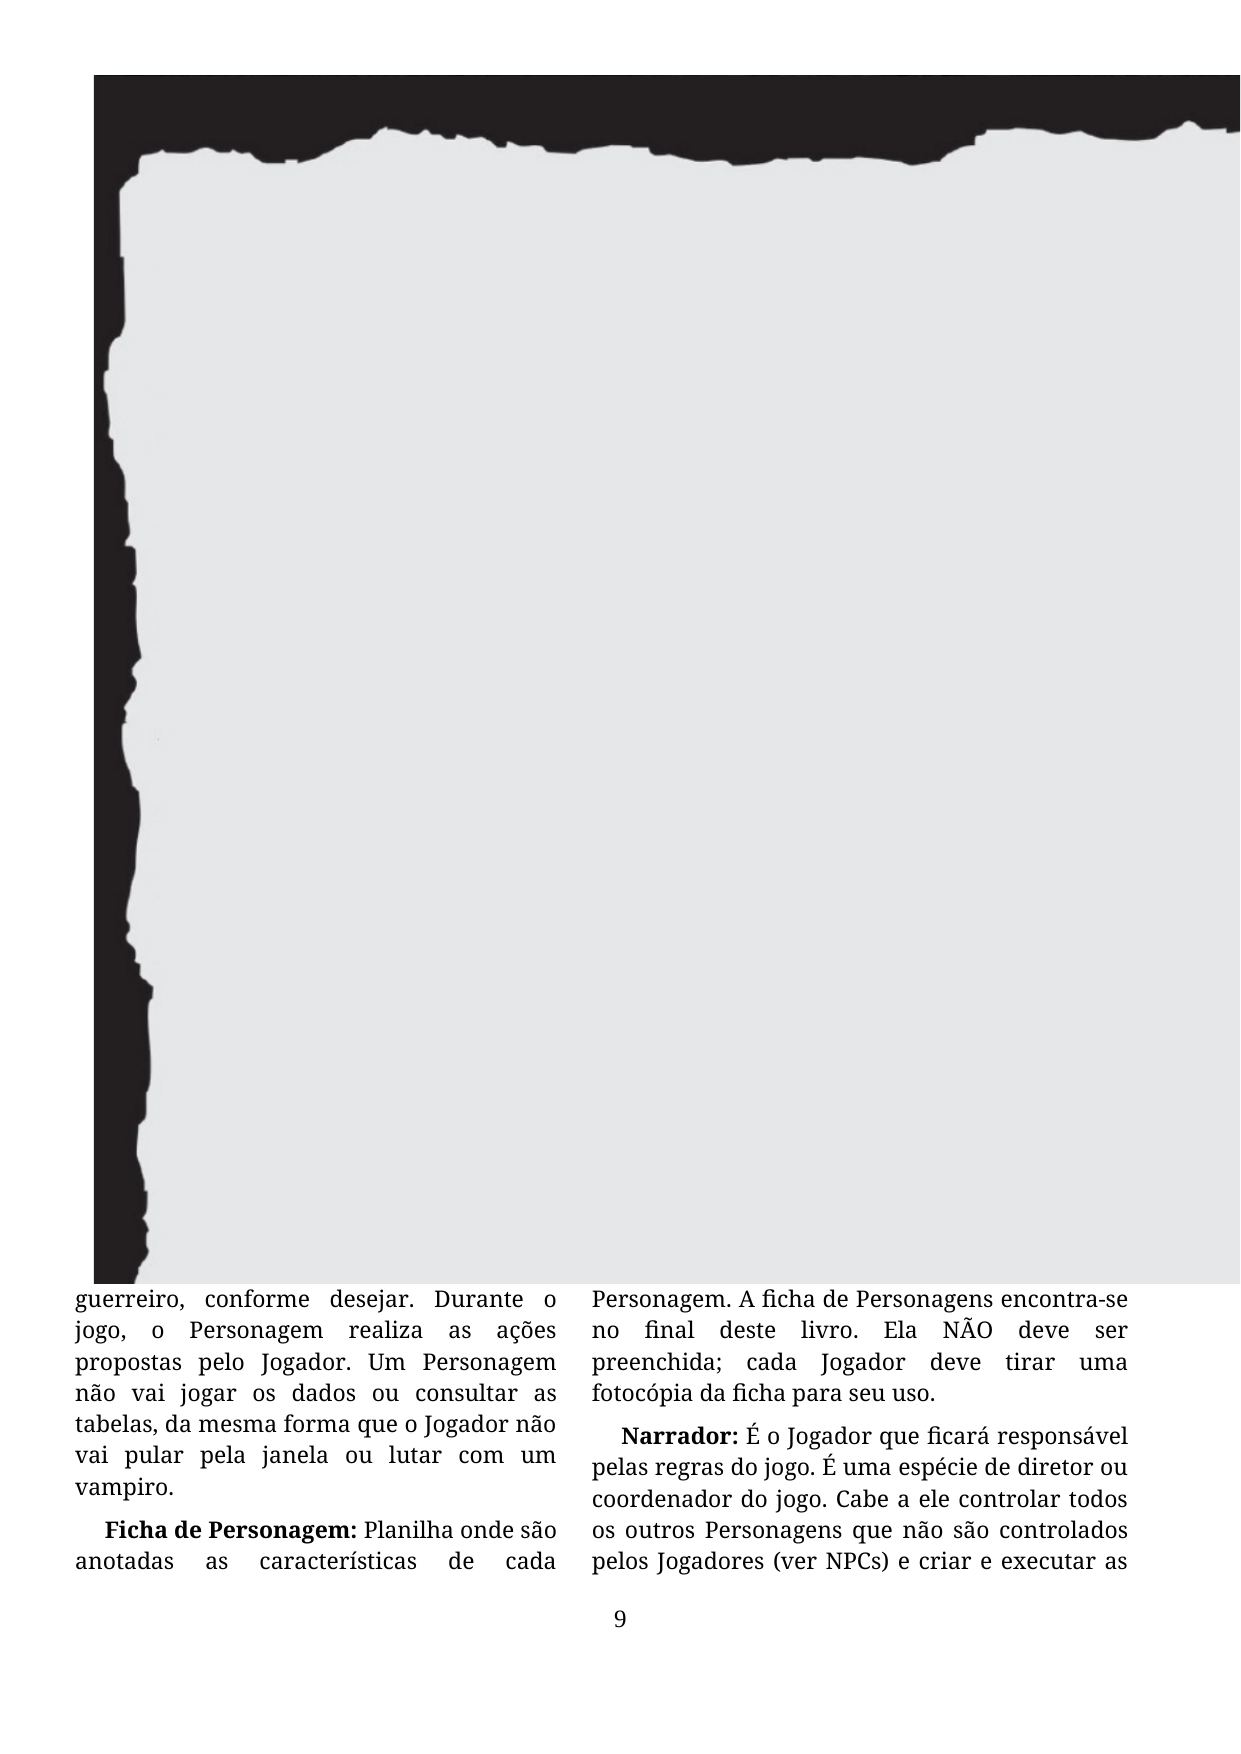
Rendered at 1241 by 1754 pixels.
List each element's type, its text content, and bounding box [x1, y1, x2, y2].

picture [93, 75, 1241, 1284]
text Personagem. A ficha de Personagens encontra-se no final deste livro. Ela NÃO deve ser preenchida; cada Jogador deve tirar uma fotocópia da ficha para seu uso. [592, 1284, 1129, 1408]
text Narrador: É o Jogador que ficará responsável pelas regras do jogo. É uma espécie de diretor ou coordenador do jogo. Cabe a ele controlar todos os outros Personagens que não são controlados pelos Jogadores (ver NPCs) e criar e executar as [592, 1420, 1129, 1576]
text Ficha de Personagem: Planilha onde são anotadas as características de cada [75, 1514, 557, 1576]
text guerreiro, conforme desejar. Durante o jogo, o Personagem realiza as ações propostas pelo Jogador. Um Personagem não vai jogar os dados ou consultar as tabelas, da mesma forma que o Jogador não vai pular pela janela ou lutar com um vampiro. [75, 1283, 557, 1502]
